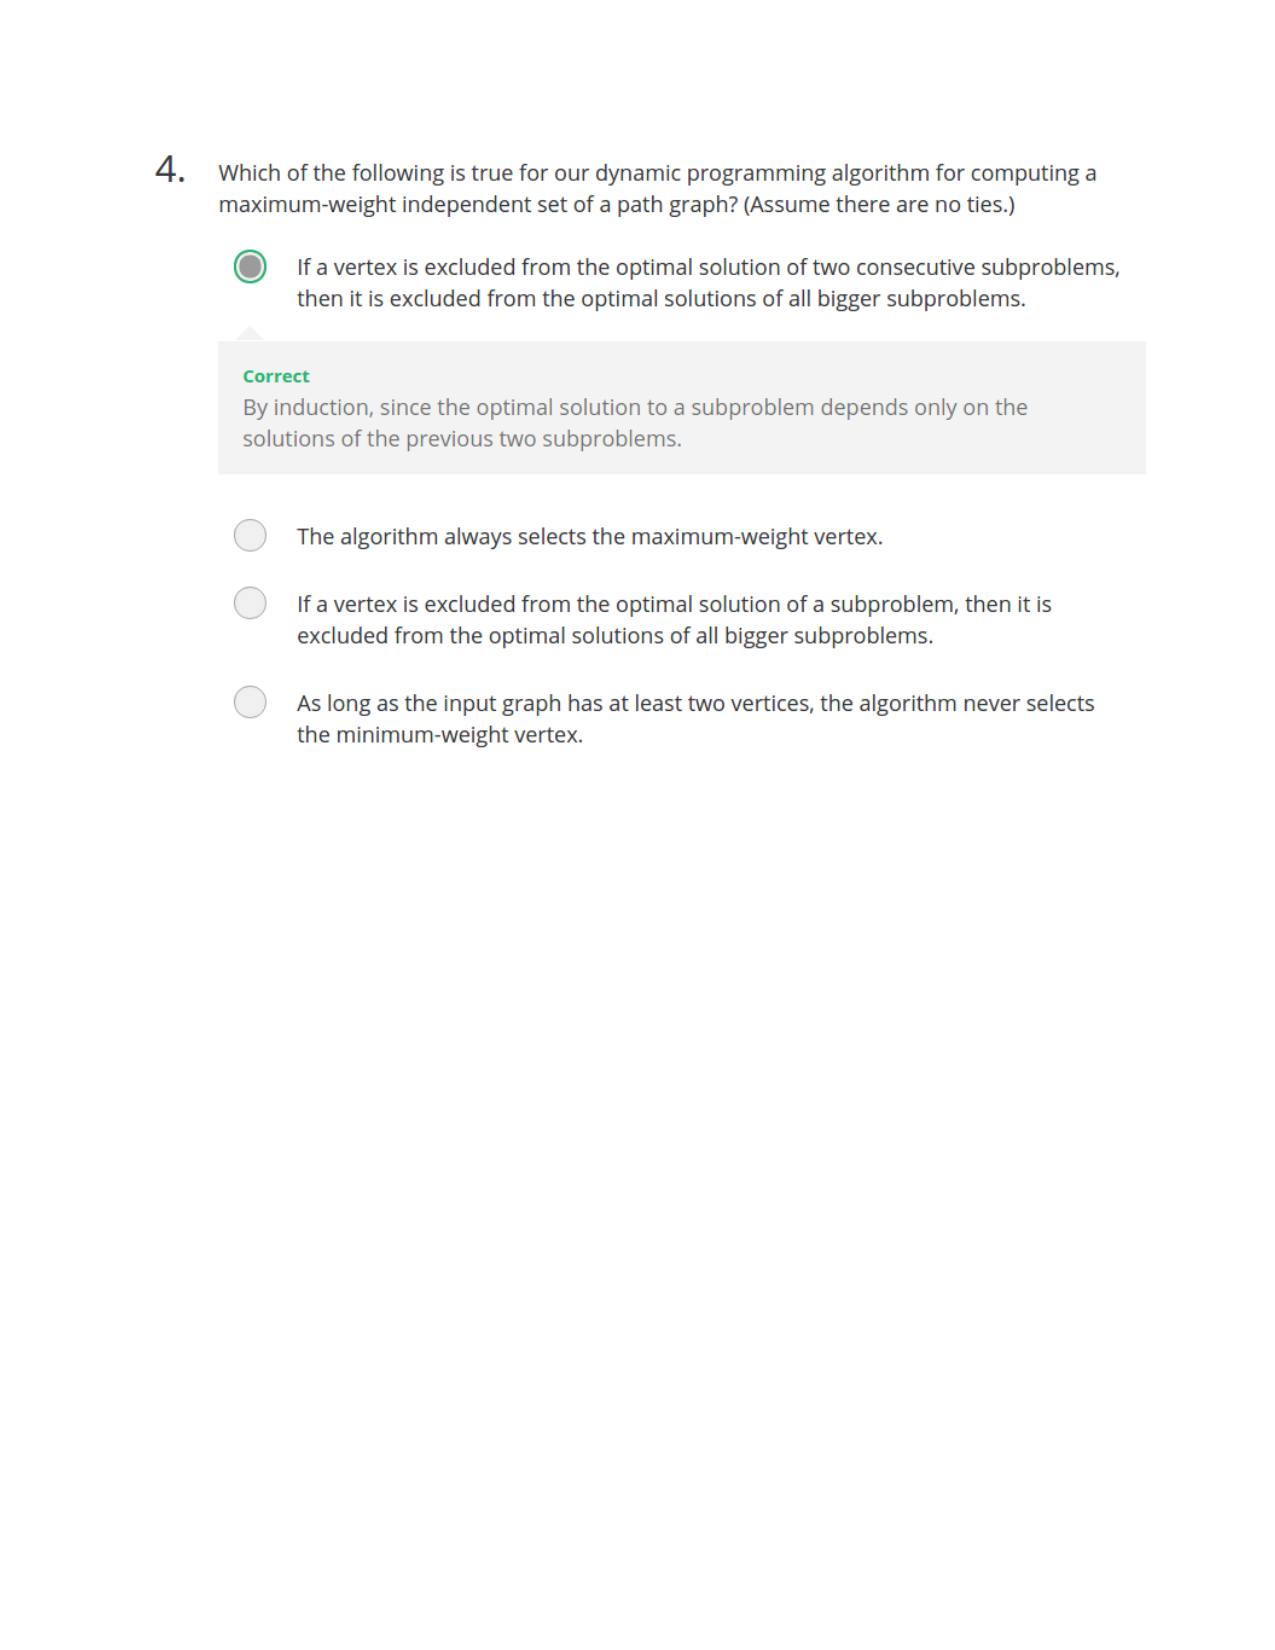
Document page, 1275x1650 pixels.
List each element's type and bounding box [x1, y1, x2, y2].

picture [118, 118, 1157, 774]
